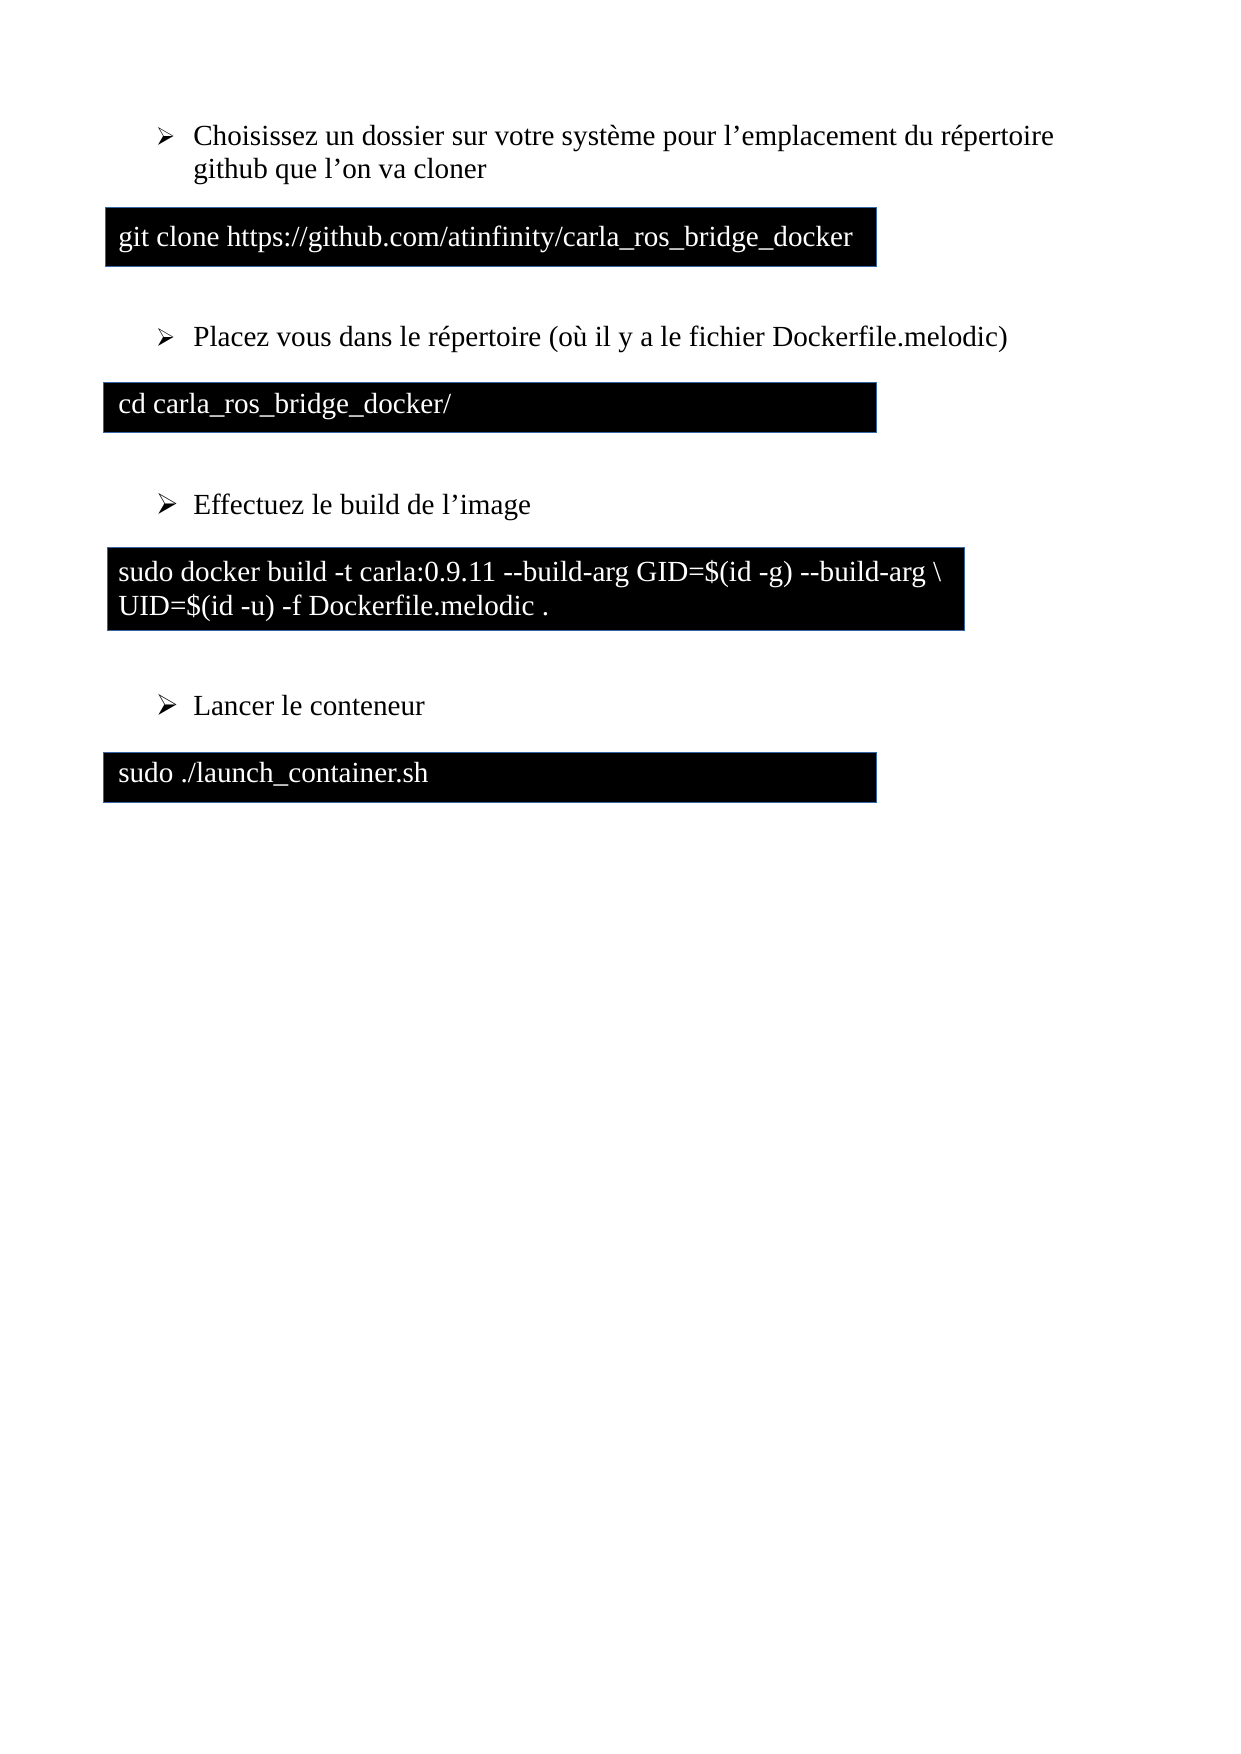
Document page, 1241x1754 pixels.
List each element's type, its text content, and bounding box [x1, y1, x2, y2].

list Placez vous dans le répertoire (où il y a le fichier Dockerfile.melodic) [156, 319, 1122, 353]
text sudo docker build -t carla:0.9.11 --build-arg GID=$(id -g) --build-arg \ UID=$(id -u) -f Dockerfile.melodic . [965, 554, 1122, 621]
text cd carla_ros_bridge_docker/ [877, 386, 1122, 420]
list Effectuez le build de l’image [156, 487, 1122, 521]
list Choisissez un dossier sur votre système pour l’emplacement du répertoire github que l’on va cloner [156, 118, 1122, 185]
text sudo ./launch_container.sh [877, 756, 1122, 789]
text git clone https://github.com/atinfinity/carla_ros_bridge_docker [877, 219, 1122, 252]
list Lancer le conteneur [156, 688, 1122, 722]
